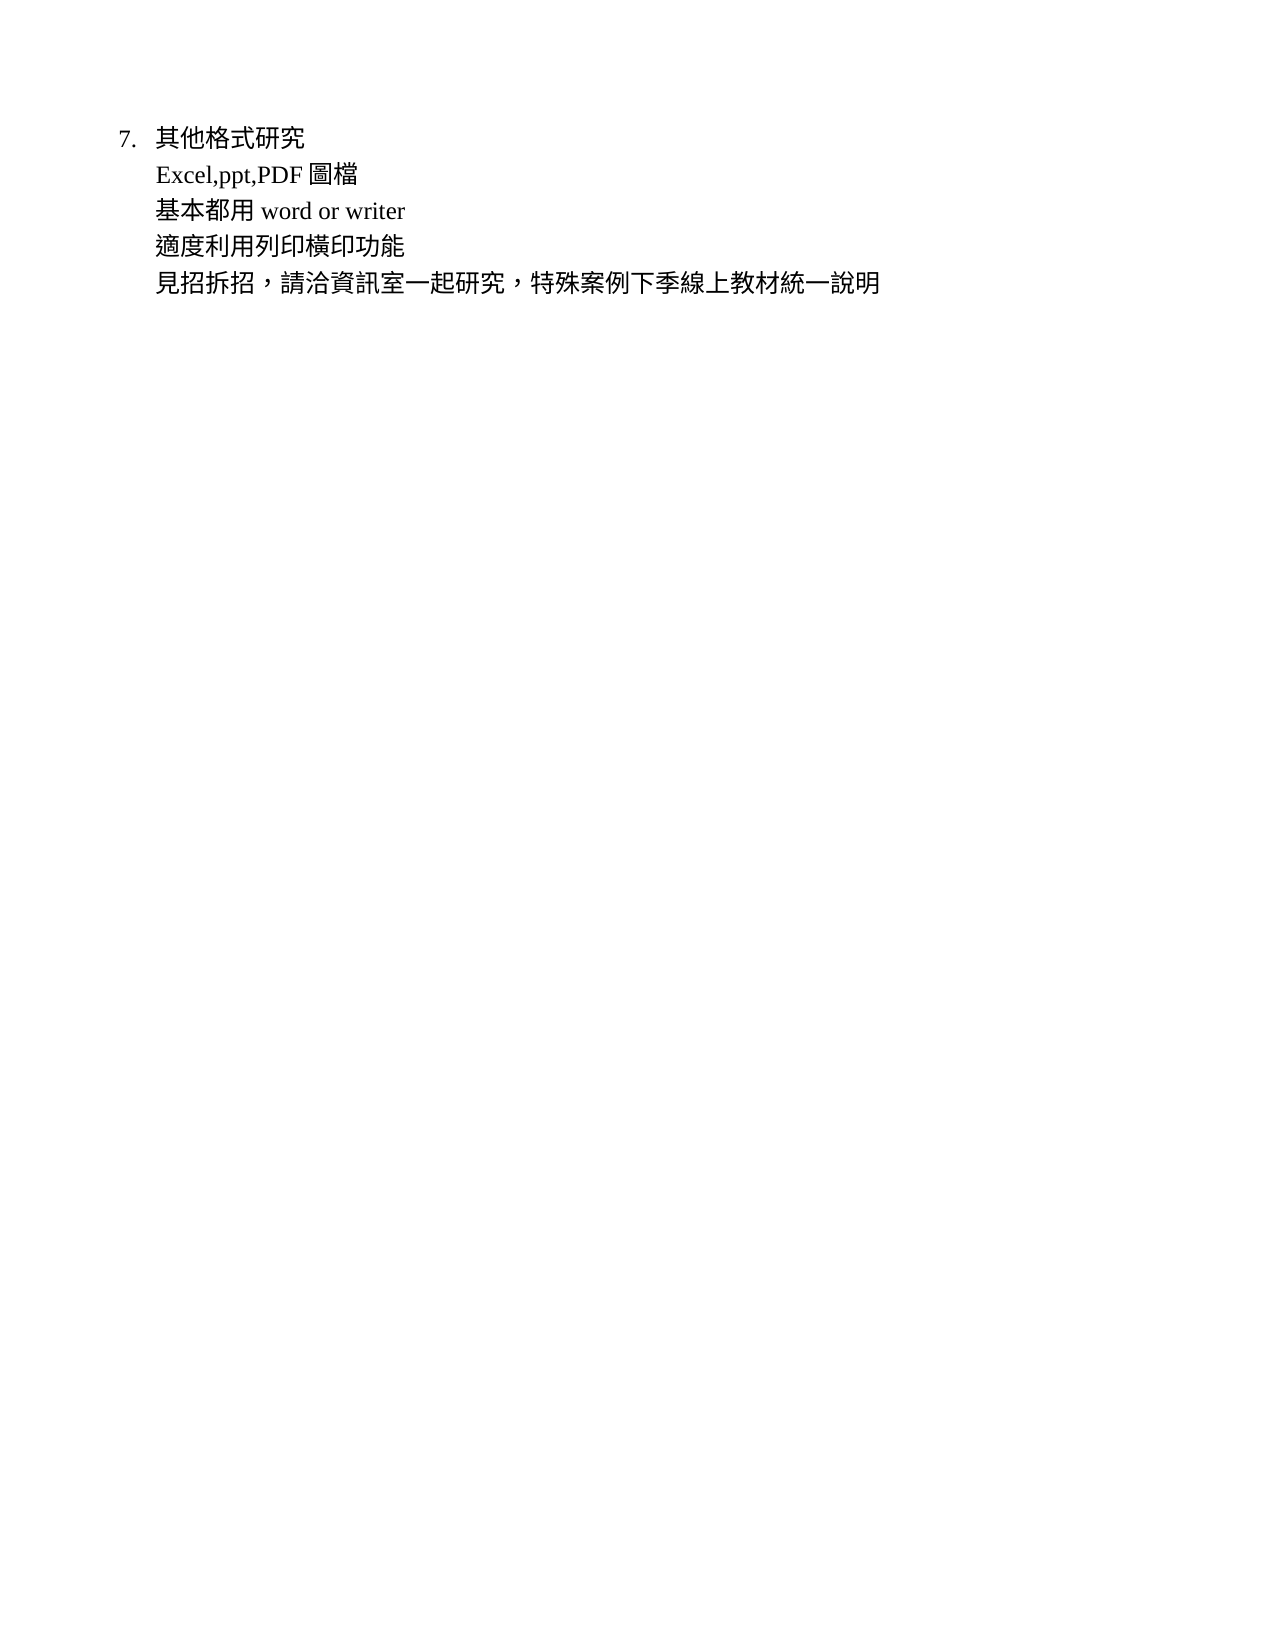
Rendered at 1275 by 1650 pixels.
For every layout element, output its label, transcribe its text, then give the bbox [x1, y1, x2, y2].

text 見招拆招，請洽資訊室一起研究，特殊案例下季線上教材統一說明 [156, 263, 1157, 299]
text 基本都用word or writer [156, 191, 1157, 227]
text Excel,ppt,PDF圖檔 [156, 154, 1157, 191]
list 其他格式研究 [118, 118, 1157, 154]
text 適度利用列印橫印功能 [156, 227, 1157, 263]
